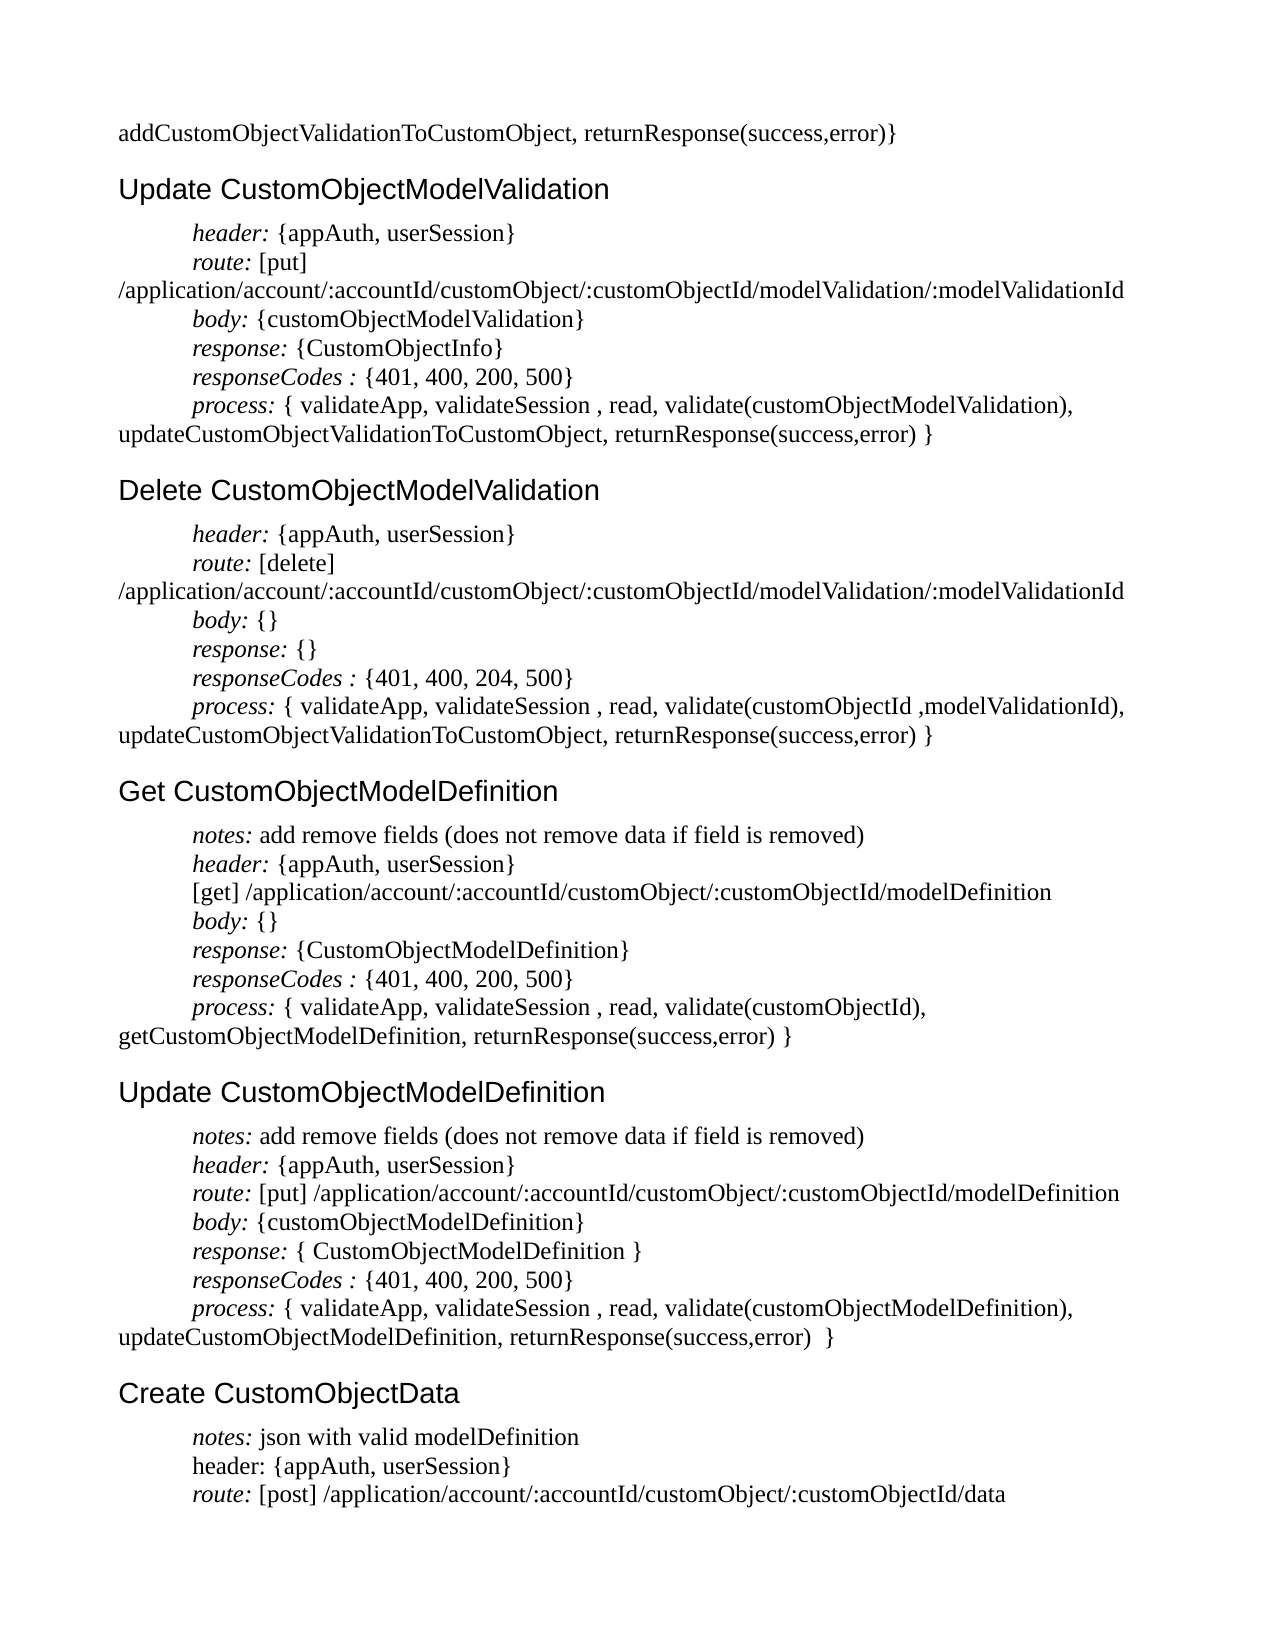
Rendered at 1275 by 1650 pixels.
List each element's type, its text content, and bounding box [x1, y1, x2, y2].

text header: {appAuth, userSession} [118, 1150, 1157, 1178]
text response: {CustomObjectModelDefinition} [118, 935, 1157, 964]
text responseCodes : {401, 400, 204, 500} [118, 663, 1157, 691]
text route: [put] /application/account/:accountId/customObject/:customObjectId/modelValidation/:modelValidationId [118, 247, 1157, 304]
text notes: add remove fields (does not remove data if field is removed) [118, 820, 1157, 849]
text route: [delete] /application/account/:accountId/customObject/:customObjectId/modelValidation/:modelValidationId [118, 548, 1157, 605]
text header: {appAuth, userSession} [118, 849, 1157, 877]
text response: {} [118, 634, 1157, 663]
text body: {customObjectModelValidation} [118, 304, 1157, 333]
subtitle Delete CustomObjectModelValidation [118, 473, 1157, 506]
subtitle Get CustomObjectModelDefinition [118, 774, 1157, 807]
text body: {customObjectModelDefinition} [118, 1207, 1157, 1236]
text [get] /application/account/:accountId/customObject/:customObjectId/modelDefinition [118, 877, 1157, 906]
text route: [post] /application/account/:accountId/customObject/:customObjectId/data [118, 1479, 1157, 1508]
text responseCodes : {401, 400, 200, 500} [118, 1265, 1157, 1293]
text response: {CustomObjectInfo} [118, 333, 1157, 362]
text body: {} [118, 906, 1157, 935]
text header: {appAuth, userSession} [118, 1451, 1157, 1479]
text process: { validateApp, validateSession , read, validate(customObjectModelDefinition), updateCustomObjectModelDefinition, returnResponse(success,error) } [118, 1293, 1157, 1351]
text notes: add remove fields (does not remove data if field is removed) [118, 1121, 1157, 1150]
text addCustomObjectValidationToCustomObject, returnResponse(success,error)} [118, 118, 1157, 147]
text response: { CustomObjectModelDefinition } [118, 1236, 1157, 1265]
subtitle Update CustomObjectModelDefinition [118, 1075, 1157, 1108]
text process: { validateApp, validateSession , read, validate(customObjectId ,modelValidationId), updateCustomObjectValidationToCustomObject, returnResponse(success,error) } [118, 691, 1157, 749]
subtitle Update CustomObjectModelValidation [118, 172, 1157, 205]
text header: {appAuth, userSession} [118, 519, 1157, 548]
text header: {appAuth, userSession} [118, 218, 1157, 247]
text route: [put] /application/account/:accountId/customObject/:customObjectId/modelDefinition [118, 1178, 1157, 1207]
text process: { validateApp, validateSession , read, validate(customObjectModelValidation), updateCustomObjectValidationToCustomObject, returnResponse(success,error) } [118, 390, 1157, 448]
text notes: json with valid modelDefinition [118, 1422, 1157, 1451]
text responseCodes : {401, 400, 200, 500} [118, 362, 1157, 390]
text body: {} [118, 605, 1157, 634]
text process: { validateApp, validateSession , read, validate(customObjectId), getCustomObjectModelDefinition, returnResponse(success,error) } [118, 992, 1157, 1050]
text responseCodes : {401, 400, 200, 500} [118, 964, 1157, 992]
subtitle Create CustomObjectData [118, 1376, 1157, 1409]
